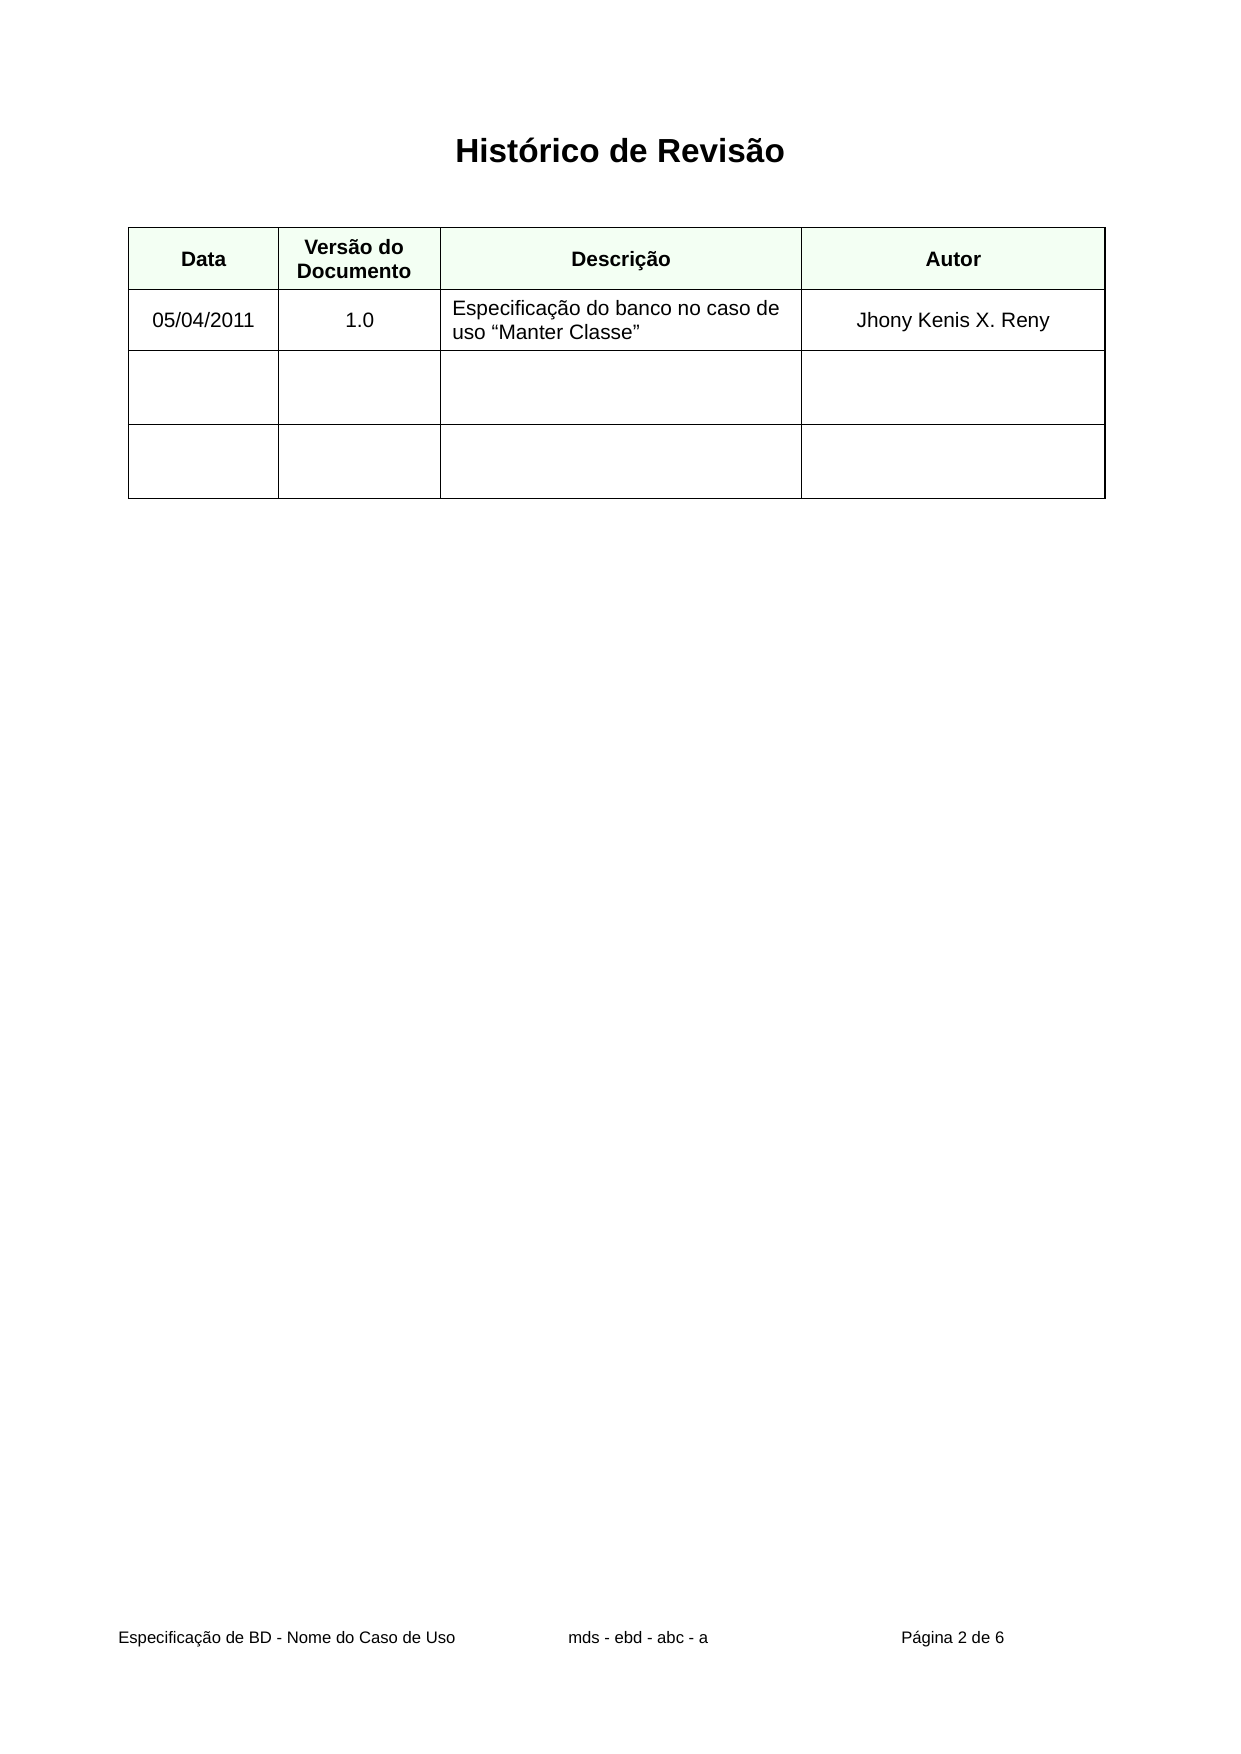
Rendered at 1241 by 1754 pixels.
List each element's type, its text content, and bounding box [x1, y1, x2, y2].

table_header Data [129, 228, 278, 289]
table_cell [279, 351, 440, 424]
table_cell [802, 425, 1104, 498]
table_cell [129, 425, 278, 498]
table_cell 05/04/2011 [129, 290, 278, 350]
text Histórico de Revisão [118, 131, 1122, 170]
table_cell Especificação do banco no caso de uso “Manter Classe” [441, 290, 801, 350]
table_header Autor [802, 228, 1104, 289]
table_cell 1.0 [279, 290, 440, 350]
table_cell [441, 425, 801, 498]
table_cell [441, 351, 801, 424]
table_cell [129, 351, 278, 424]
table_header Versão do Documento [279, 228, 440, 289]
table_cell [802, 351, 1104, 424]
table_header Descrição [441, 228, 801, 289]
table_cell Jhony Kenis X. Reny [802, 290, 1104, 350]
table_cell [279, 425, 440, 498]
